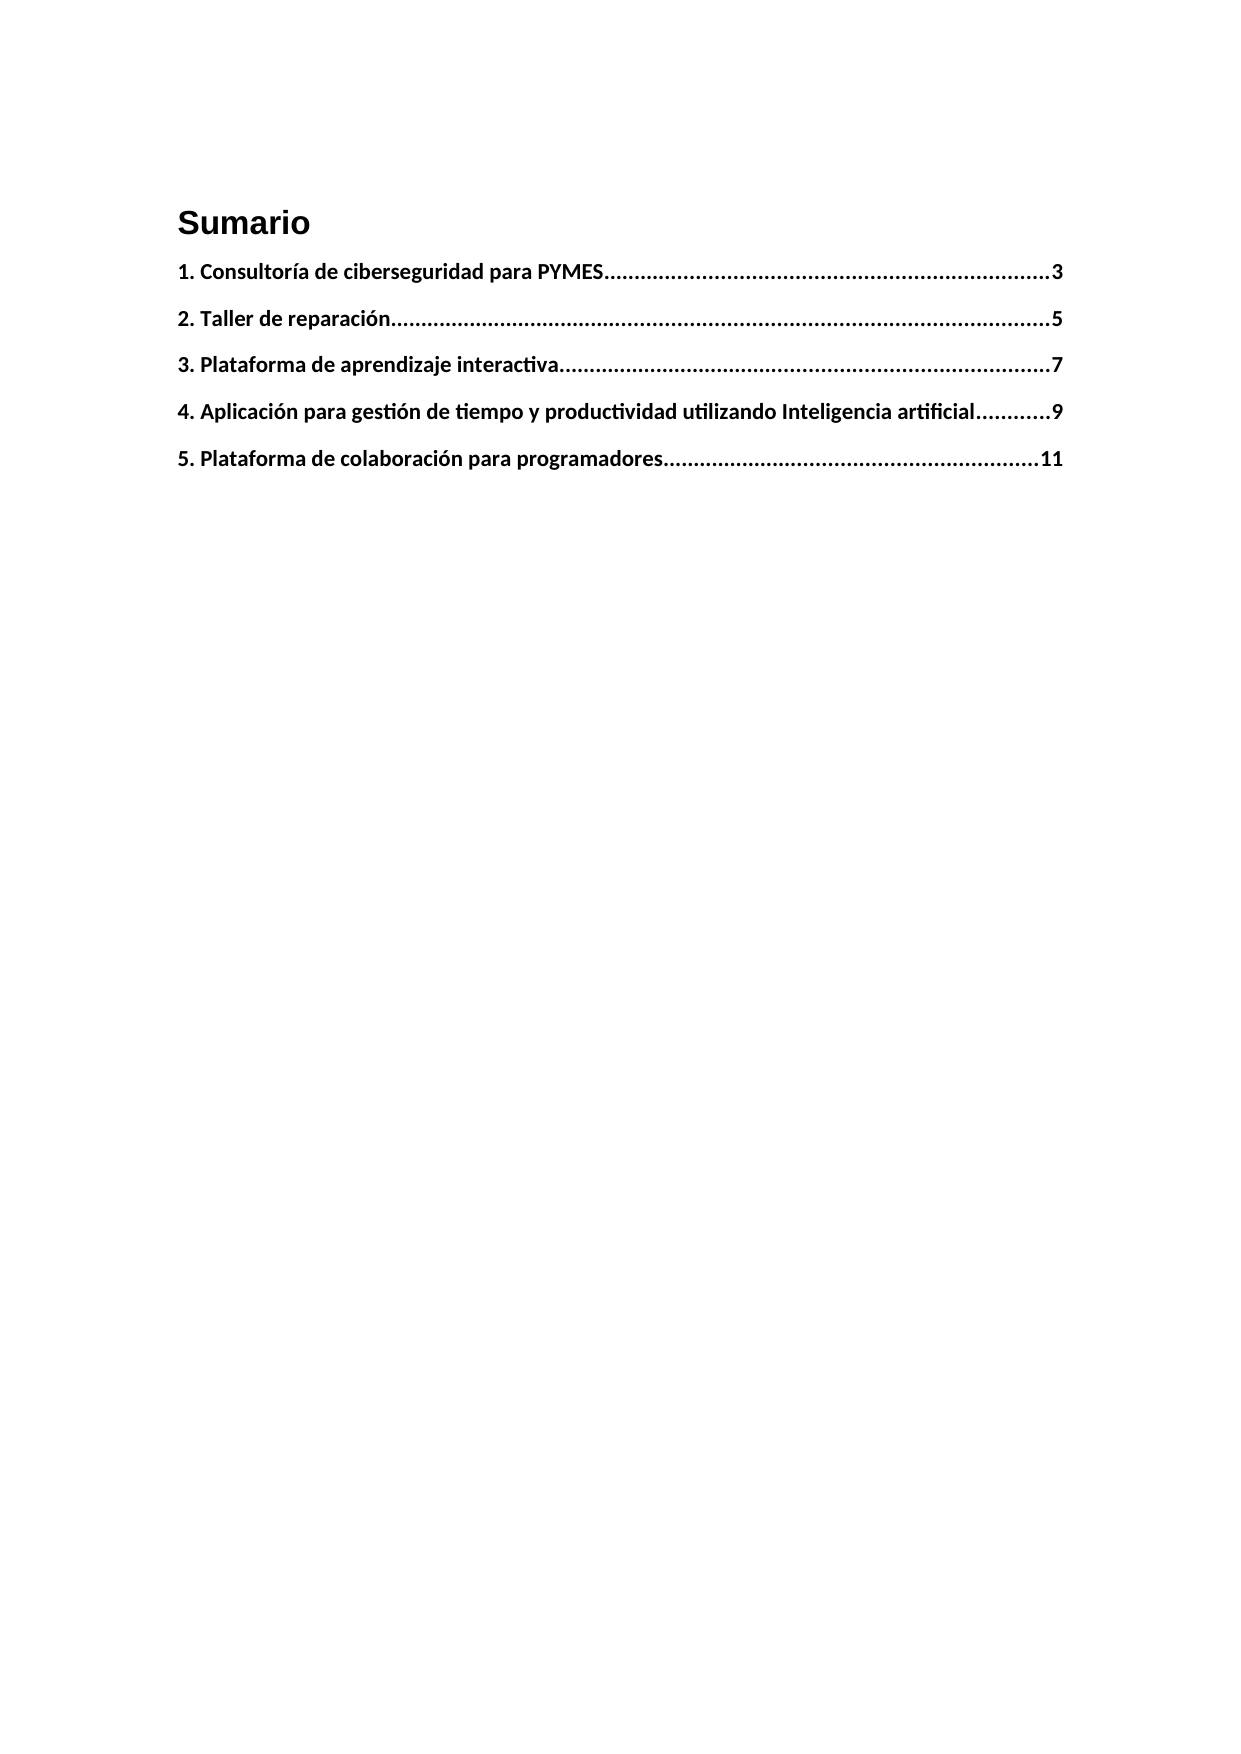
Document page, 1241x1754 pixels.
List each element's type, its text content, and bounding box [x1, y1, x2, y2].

text 5. Plataforma de colaboración para programadores 11 [177, 444, 1063, 472]
text 4. Aplicación para gestión de tiempo y productividad utilizando Inteligencia artificial 9 [177, 397, 1063, 425]
subtitle Sumario [177, 203, 1063, 241]
text 1. Consultoría de ciberseguridad para PYMES 3 [177, 257, 1063, 285]
text 3. Plataforma de aprendizaje interactiva 7 [177, 351, 1063, 378]
text 2. Taller de reparación 5 [177, 304, 1063, 332]
